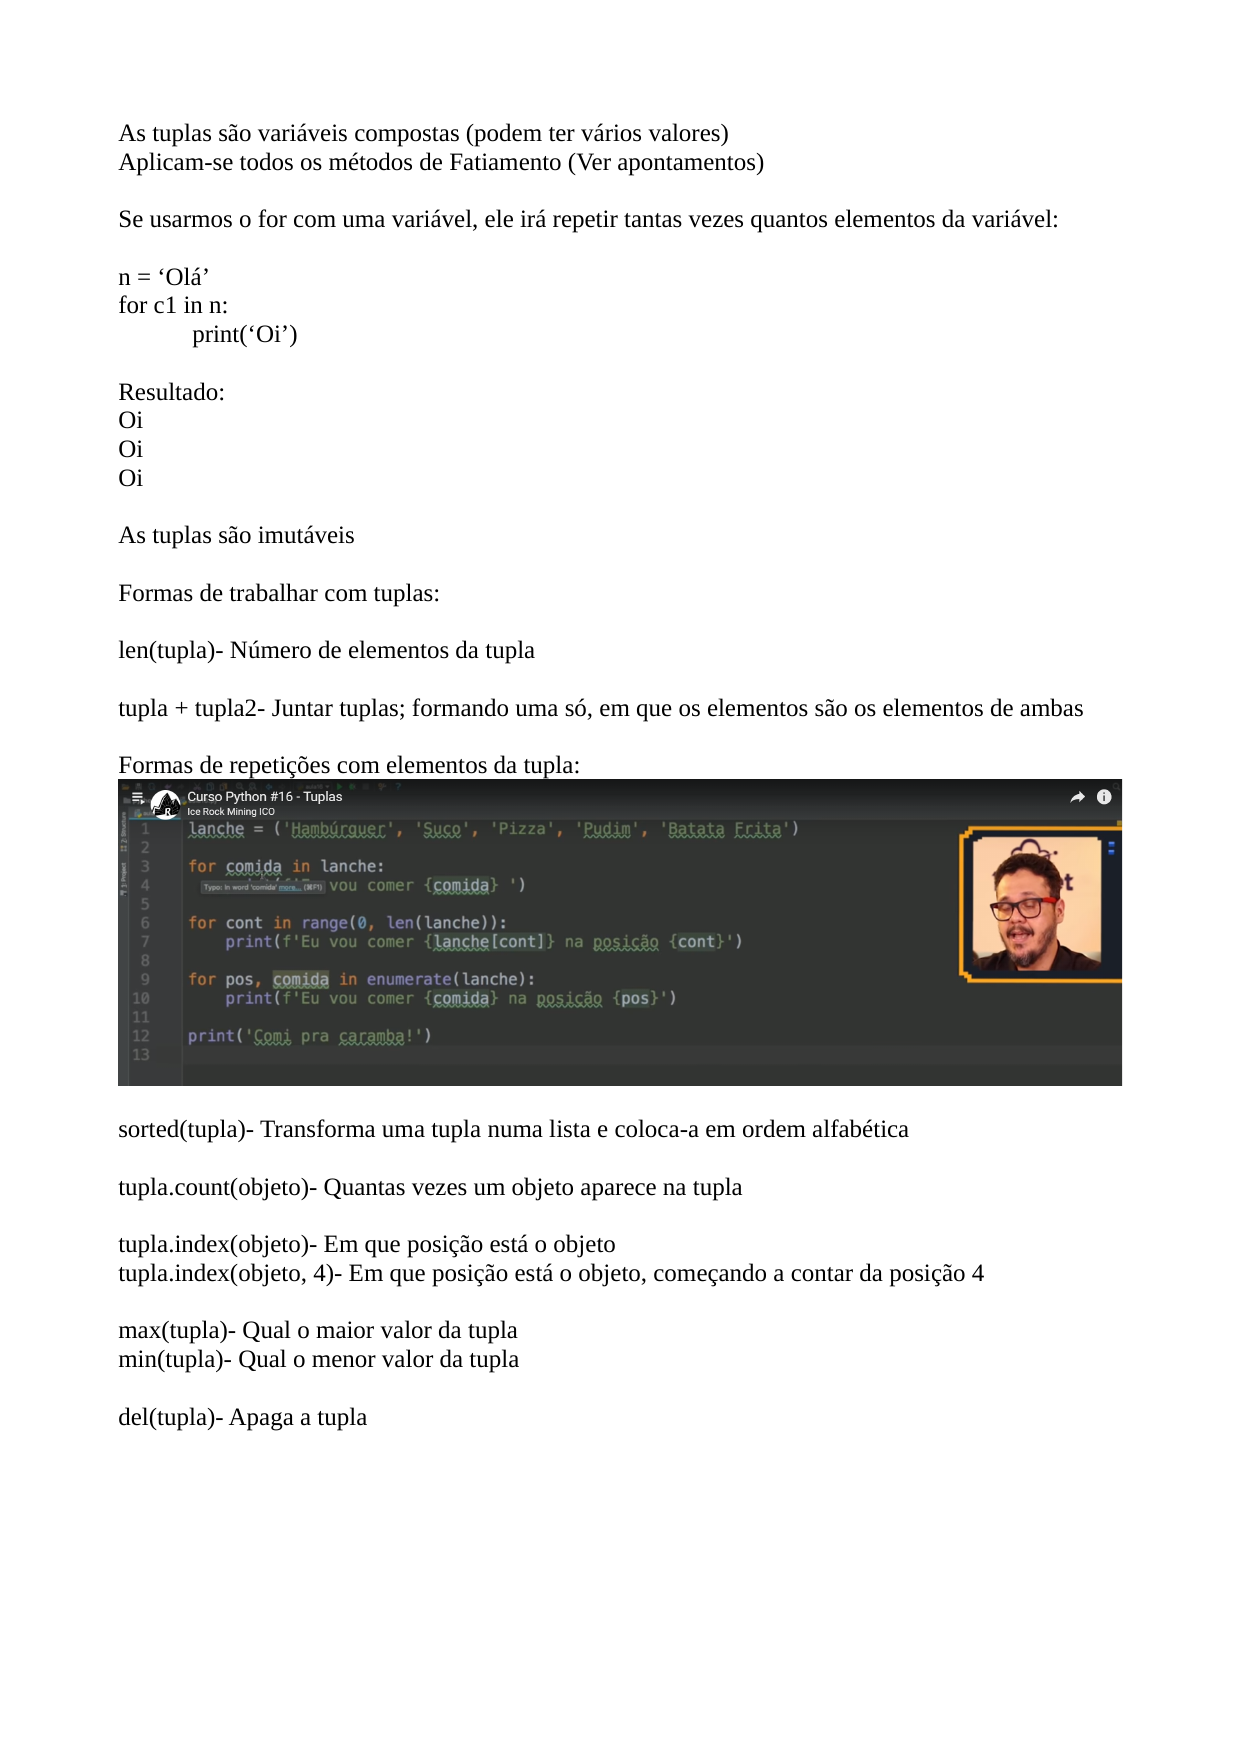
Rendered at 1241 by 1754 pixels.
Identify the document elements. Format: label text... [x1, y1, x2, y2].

text Oi [118, 463, 1122, 492]
text del(tupla)- Apaga a tupla [118, 1402, 1122, 1431]
text n = ‘Olá’ [118, 262, 1122, 291]
text min(tupla)- Qual o menor valor da tupla [118, 1344, 1122, 1373]
text Oi [118, 406, 1122, 434]
text max(tupla)- Qual o maior valor da tupla [118, 1316, 1122, 1344]
text Formas de trabalhar com tuplas: [118, 578, 1122, 607]
text Formas de repetições com elementos da tupla: [118, 751, 1122, 779]
text Se usarmos o for com uma variável, ele irá repetir tantas vezes quantos elementos da variável: [118, 204, 1122, 233]
text Aplicam-se todos os métodos de Fatiamento (Ver apontamentos) [118, 147, 1122, 176]
text sorted(tupla)- Transforma uma tupla numa lista e coloca-a em ordem alfabética [118, 1114, 1122, 1143]
text As tuplas são variáveis compostas (podem ter vários valores) [118, 118, 1122, 147]
text tupla.index(objeto)- Em que posição está o objeto [118, 1229, 1122, 1258]
text Resultado: [118, 377, 1122, 406]
text tupla.count(objeto)- Quantas vezes um objeto aparece na tupla [118, 1172, 1122, 1201]
text tupla.index(objeto, 4)- Em que posição está o objeto, começando a contar da posição 4 [118, 1258, 1122, 1287]
text As tuplas são imutáveis [118, 521, 1122, 549]
text tupla + tupla2- Juntar tuplas; formando uma só, em que os elementos são os elementos de ambas [118, 693, 1122, 722]
text print(‘Oi’) [118, 319, 1122, 348]
text len(tupla)- Número de elementos da tupla [118, 636, 1122, 664]
text for c1 in n: [118, 291, 1122, 319]
text Oi [118, 434, 1122, 463]
